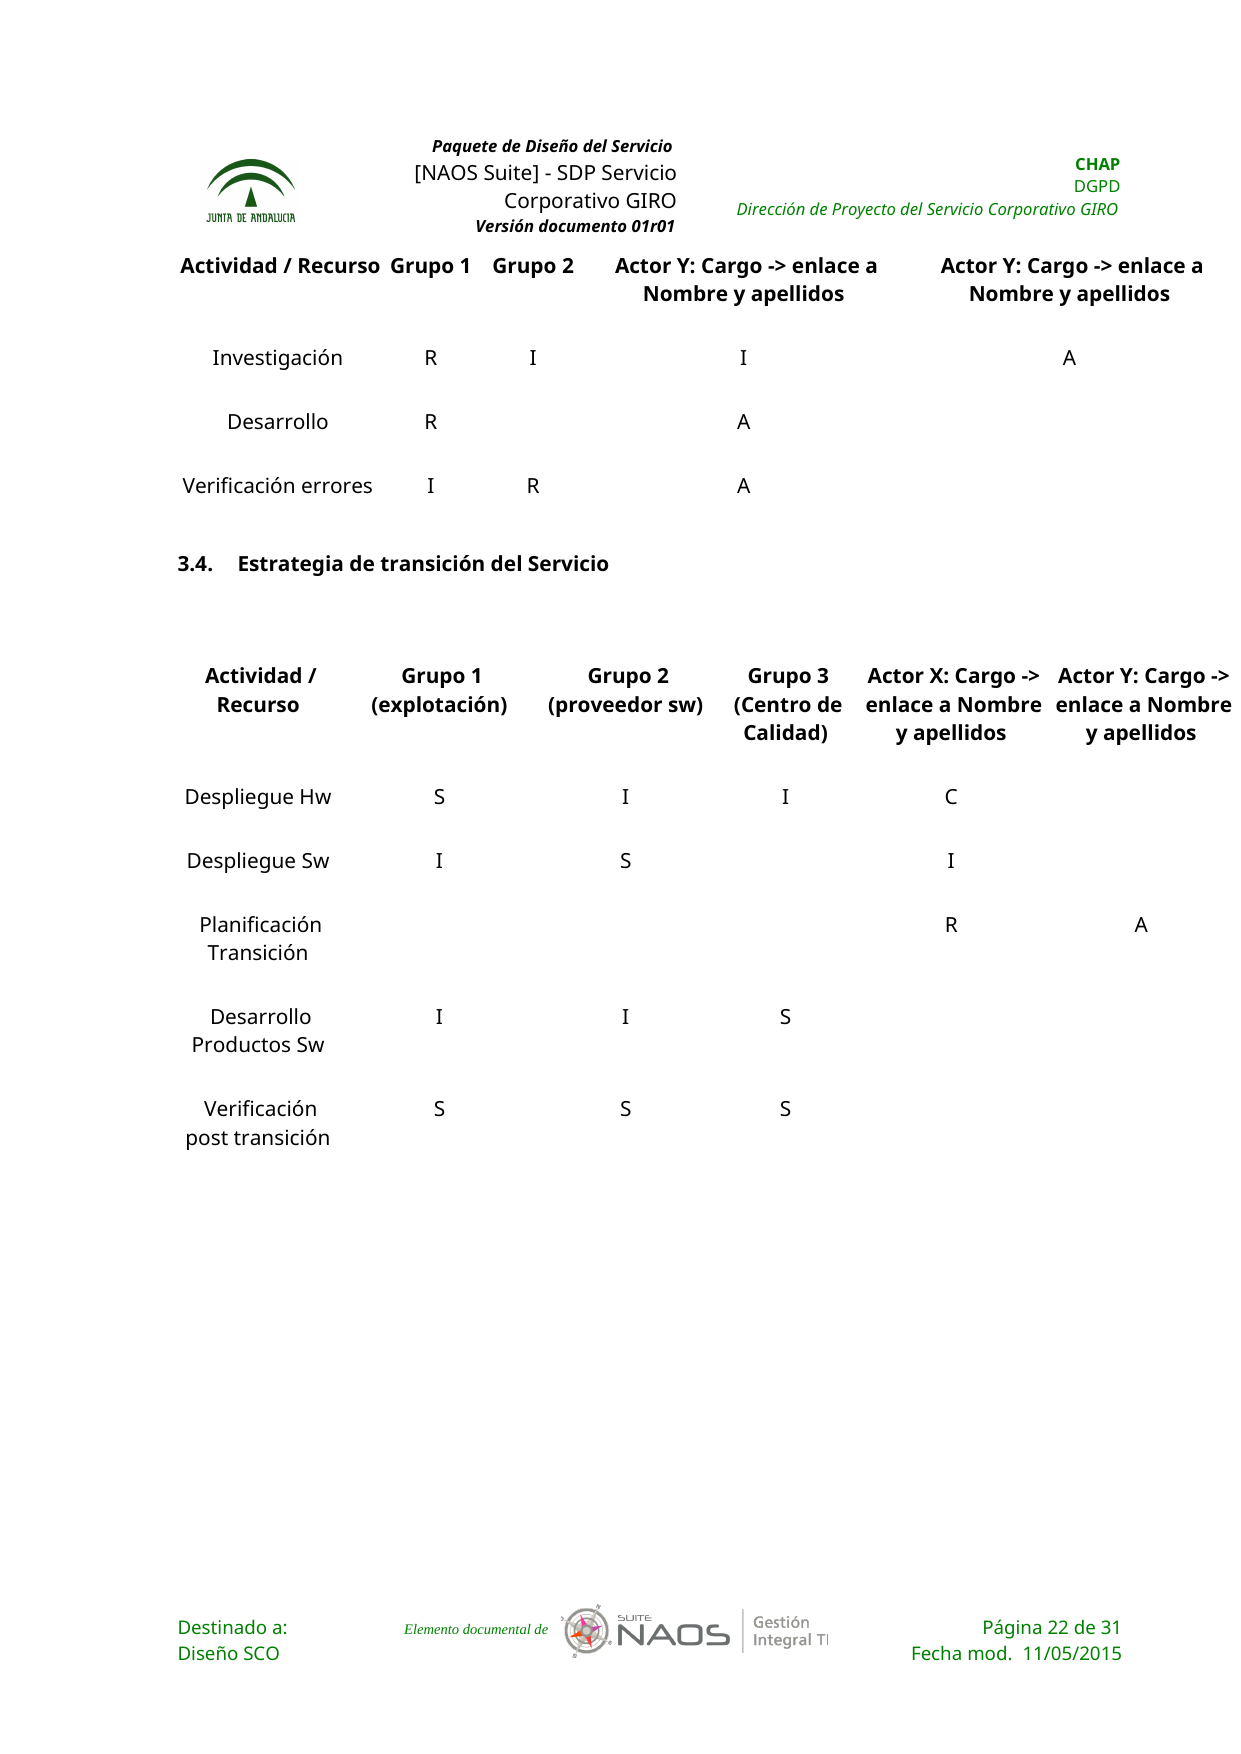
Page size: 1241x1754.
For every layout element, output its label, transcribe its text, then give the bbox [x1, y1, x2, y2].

table_header Actor X: Cargo -> enlace a Nombre y apellidos [860, 659, 1048, 779]
table_cell R [384, 404, 483, 468]
table_cell Investigación [177, 340, 383, 404]
table_cell I [344, 843, 540, 907]
table_cell Despliegue Hw [177, 779, 344, 843]
table_cell [860, 999, 1048, 1091]
table_cell [540, 907, 717, 999]
table_cell S [344, 1091, 540, 1183]
table_cell I [384, 468, 483, 532]
table_cell S [717, 1091, 859, 1183]
table_cell R [483, 468, 588, 532]
table_cell I [540, 779, 717, 843]
table_cell I [483, 340, 588, 404]
table_header Actividad / Recurso [177, 248, 383, 340]
table_cell [1048, 843, 1240, 907]
table_cell Verificación post transición [177, 1091, 344, 1183]
table_header Actor Y: Cargo -> enlace a Nombre y apellidos [1048, 659, 1240, 779]
table_cell Desarrollo Productos Sw [177, 999, 344, 1091]
table_cell A [588, 404, 904, 468]
table_cell Desarrollo [177, 404, 383, 468]
table_cell I [860, 843, 1048, 907]
table_cell S [717, 999, 859, 1091]
table_cell [904, 404, 1240, 468]
table_cell Planificación Transición [177, 907, 344, 999]
table_header Grupo 3 (Centro de Calidad) [717, 659, 859, 779]
table_cell [344, 907, 540, 999]
table_cell [483, 404, 588, 468]
table_cell [1048, 999, 1240, 1091]
table_header Grupo 1 [384, 248, 483, 340]
table_cell Verificación errores [177, 468, 383, 532]
table_header Grupo 2 (proveedor sw) [540, 659, 717, 779]
table_cell Despliegue Sw [177, 843, 344, 907]
table_cell S [344, 779, 540, 843]
table_cell [860, 1091, 1048, 1183]
table_cell I [344, 999, 540, 1091]
picture [560, 1604, 829, 1658]
table_header Actor Y: Cargo -> enlace a Nombre y apellidos [588, 248, 904, 340]
table_cell I [588, 340, 904, 404]
subtitle Estrategia de transición del Servicio [177, 549, 1122, 578]
table_cell [717, 907, 859, 999]
table_cell A [588, 468, 904, 532]
table_header Grupo 1 (explotación) [344, 659, 540, 779]
table_header Grupo 2 [483, 248, 588, 340]
table_header Actor Y: Cargo -> enlace a Nombre y apellidos [904, 248, 1240, 340]
table_cell I [540, 999, 717, 1091]
table_cell R [384, 340, 483, 404]
table_cell A [904, 340, 1240, 404]
table_cell S [540, 843, 717, 907]
picture [201, 159, 298, 226]
table_cell [904, 468, 1240, 532]
table_cell A [1048, 907, 1240, 999]
table_cell [1048, 1091, 1240, 1183]
table_cell I [717, 779, 859, 843]
table_cell [717, 843, 859, 907]
table_cell R [860, 907, 1048, 999]
table_cell [1048, 779, 1240, 843]
table_cell C [860, 779, 1048, 843]
table_cell S [540, 1091, 717, 1183]
table_header Actividad / Recurso [177, 659, 344, 779]
